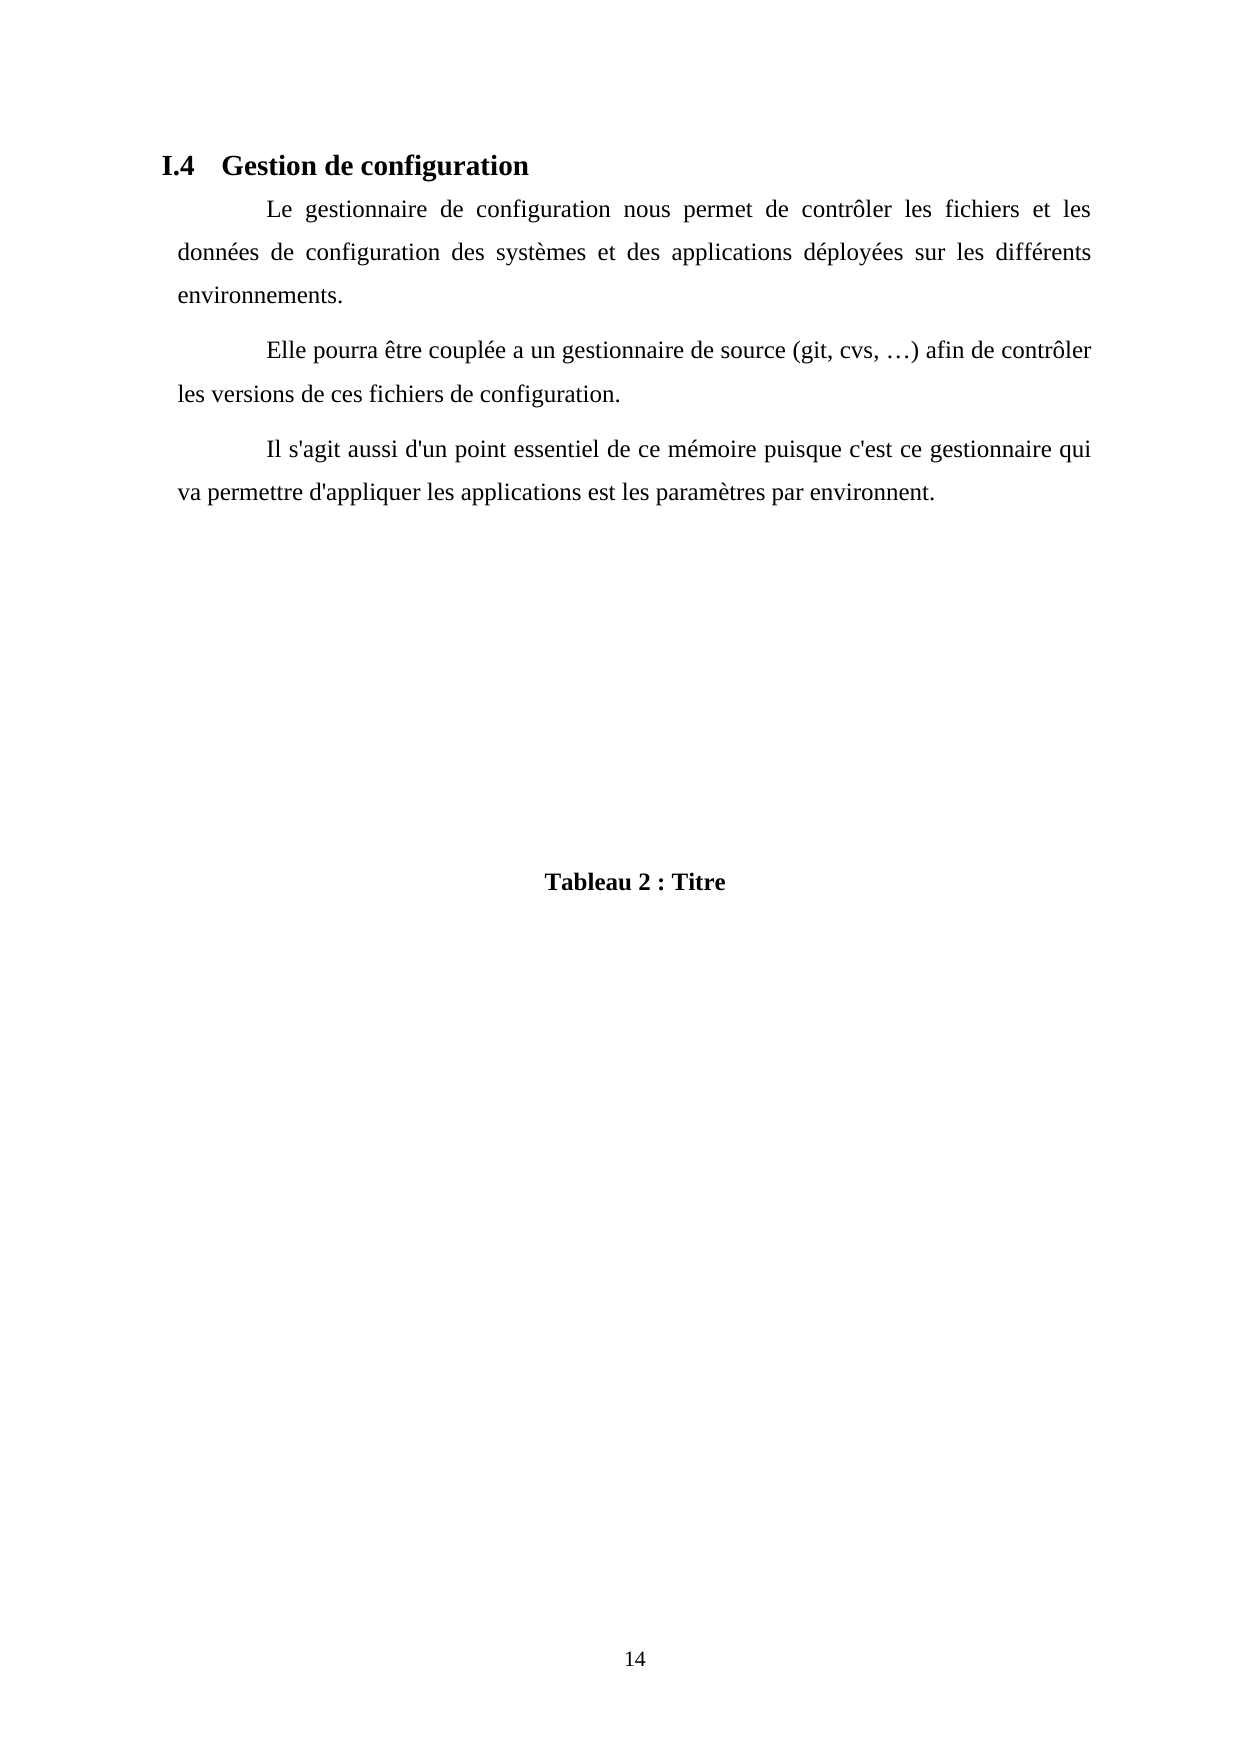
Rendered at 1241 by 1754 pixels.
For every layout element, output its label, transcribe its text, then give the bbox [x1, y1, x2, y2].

text Le gestionnaire de configuration nous permet de contrôler les fichiers et les données de configuration des systèmes et des applications déployées sur les différents environnements. [177, 194, 1092, 309]
text Tableau 2 : Titre [177, 867, 1092, 896]
text Elle pourra être couplée a un gestionnaire de source (git, cvs, …) afin de contrôler les versions de ces fichiers de configuration. [177, 336, 1092, 407]
text Il s'agit aussi d'un point essentiel de ce mémoire puisque c'est ce gestionnaire qui va permettre d'appliquer les applications est les paramètres par environnent. [177, 434, 1092, 506]
subtitle Gestion de configuration [161, 148, 1092, 181]
